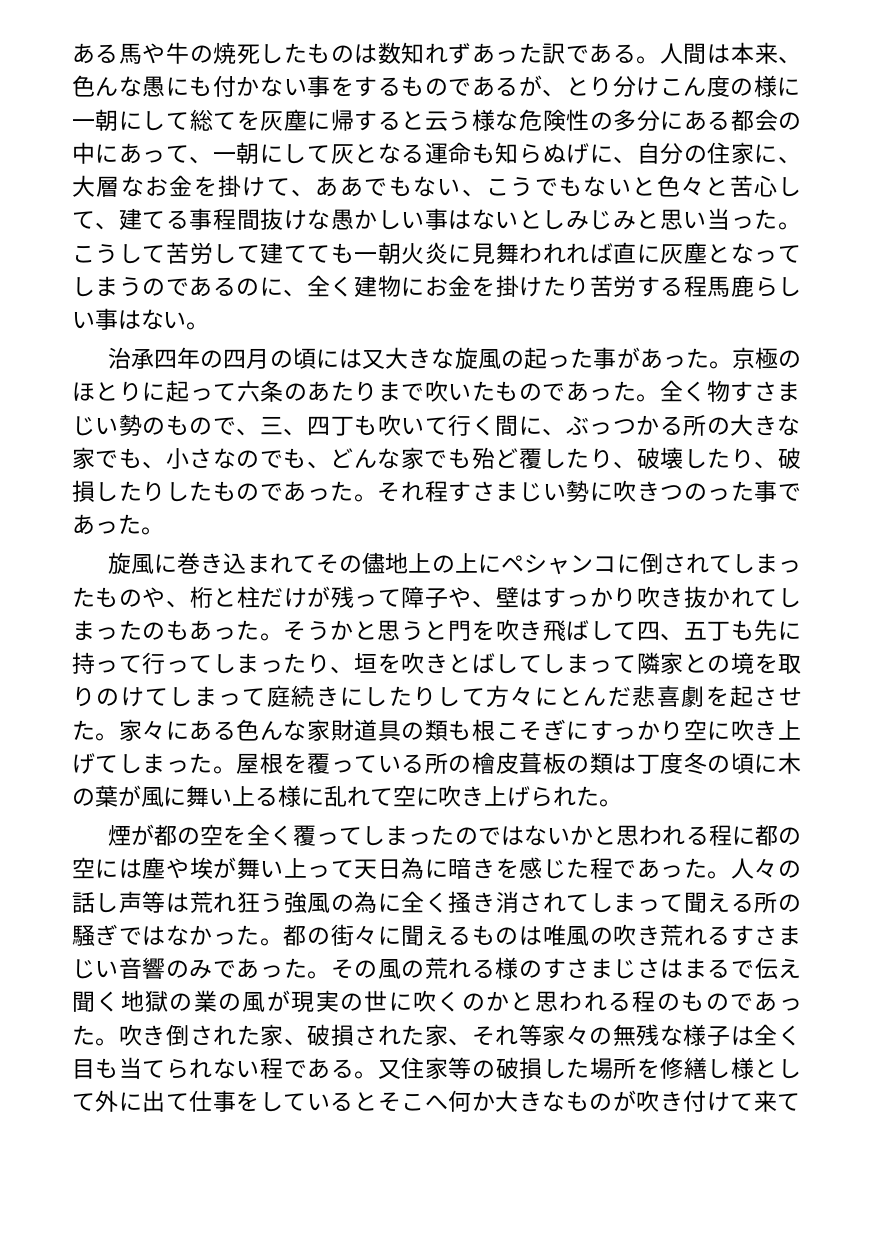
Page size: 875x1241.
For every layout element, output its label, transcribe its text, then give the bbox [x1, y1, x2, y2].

text 旋風に巻き込まれてその儘地上の上にペシャンコに倒されてしまったものや、桁と柱だけが残って障子や、壁はすっかり吹き抜かれてしまったのもあった。そうかと思うと門を吹き飛ばして四、五丁も先に持って行ってしまったり、垣を吹きとばしてしまって隣家との境を取りのけてしまって庭続きにしたりして方々にとんだ悲喜劇を起させた。家々にある色んな家財道具の類も根こそぎにすっかり空に吹き上げてしまった。屋根を覆っている所の檜皮葺板の類は丁度冬の頃に木の葉が風に舞い上る様に乱れて空に吹き上げられた。 [72, 546, 802, 812]
text ある馬や牛の焼死したものは数知れずあった訳である。人間は本来、色んな愚にも付かない事をするものであるが、とり分けこん度の様に一朝にして総てを灰塵に帰すると云う様な危険性の多分にある都会の中にあって、一朝にして灰となる運命も知らぬげに、自分の住家に、大層なお金を掛けて、ああでもない、こうでもないと色々と苦心して、建てる事程間抜けな愚かしい事はないとしみじみと思い当った。こうして苦労して建てても一朝火炎に見舞われれば直に灰塵となってしまうのであるのに、全く建物にお金を掛けたり苦労する程馬鹿らしい事はない。 [72, 36, 802, 335]
text 煙が都の空を全く覆ってしまったのではないかと思われる程に都の空には塵や埃が舞い上って天日為に暗きを感じた程であった。人々の話し声等は荒れ狂う強風の為に全く掻き消されてしまって聞える所の騒ぎではなかった。都の街々に聞えるものは唯風の吹き荒れるすさまじい音響のみであった。その風の荒れる様のすさまじさはまるで伝え聞く地獄の業の風が現実の世に吹くのかと思われる程のものであった。吹き倒された家、破損された家、それ等家々の無残な様子は全く目も当てられない程である。又住家等の破損した場所を修繕し様として外に出て仕事をしているとそこへ何か大きなものが吹き付けて来て [72, 818, 802, 1117]
text 治承四年の四月の頃には又大きな旋風の起った事があった。京極のほとりに起って六条のあたりまで吹いたものであった。全く物すさまじい勢のもので、三、四丁も吹いて行く間に、ぶっつかる所の大きな家でも、小さなのでも、どんな家でも殆ど覆したり、破壊したり、破損したりしたものであった。それ程すさまじい勢に吹きつのった事であった。 [72, 341, 802, 540]
